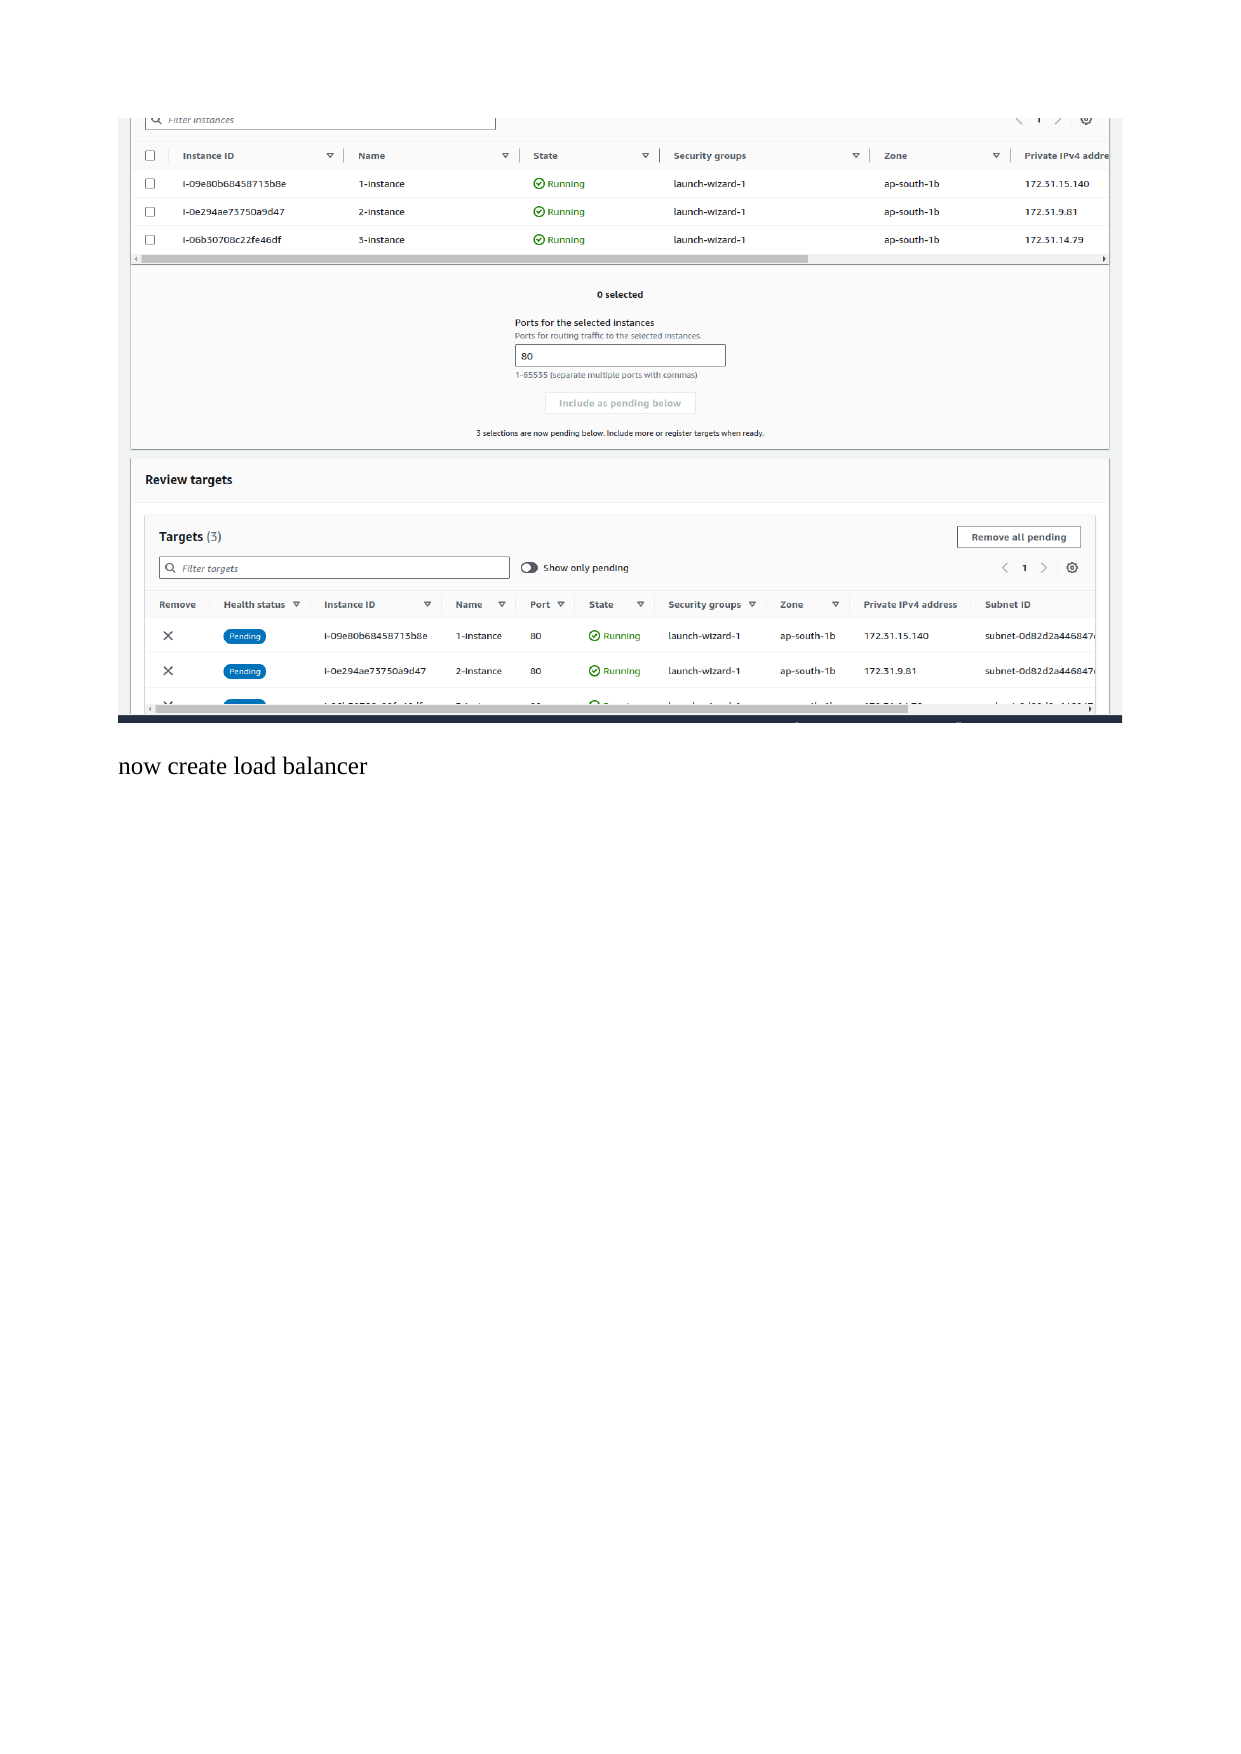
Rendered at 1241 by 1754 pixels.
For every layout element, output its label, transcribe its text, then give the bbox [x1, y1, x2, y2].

picture [118, 118, 1123, 723]
text now create load balancer [118, 751, 1122, 780]
